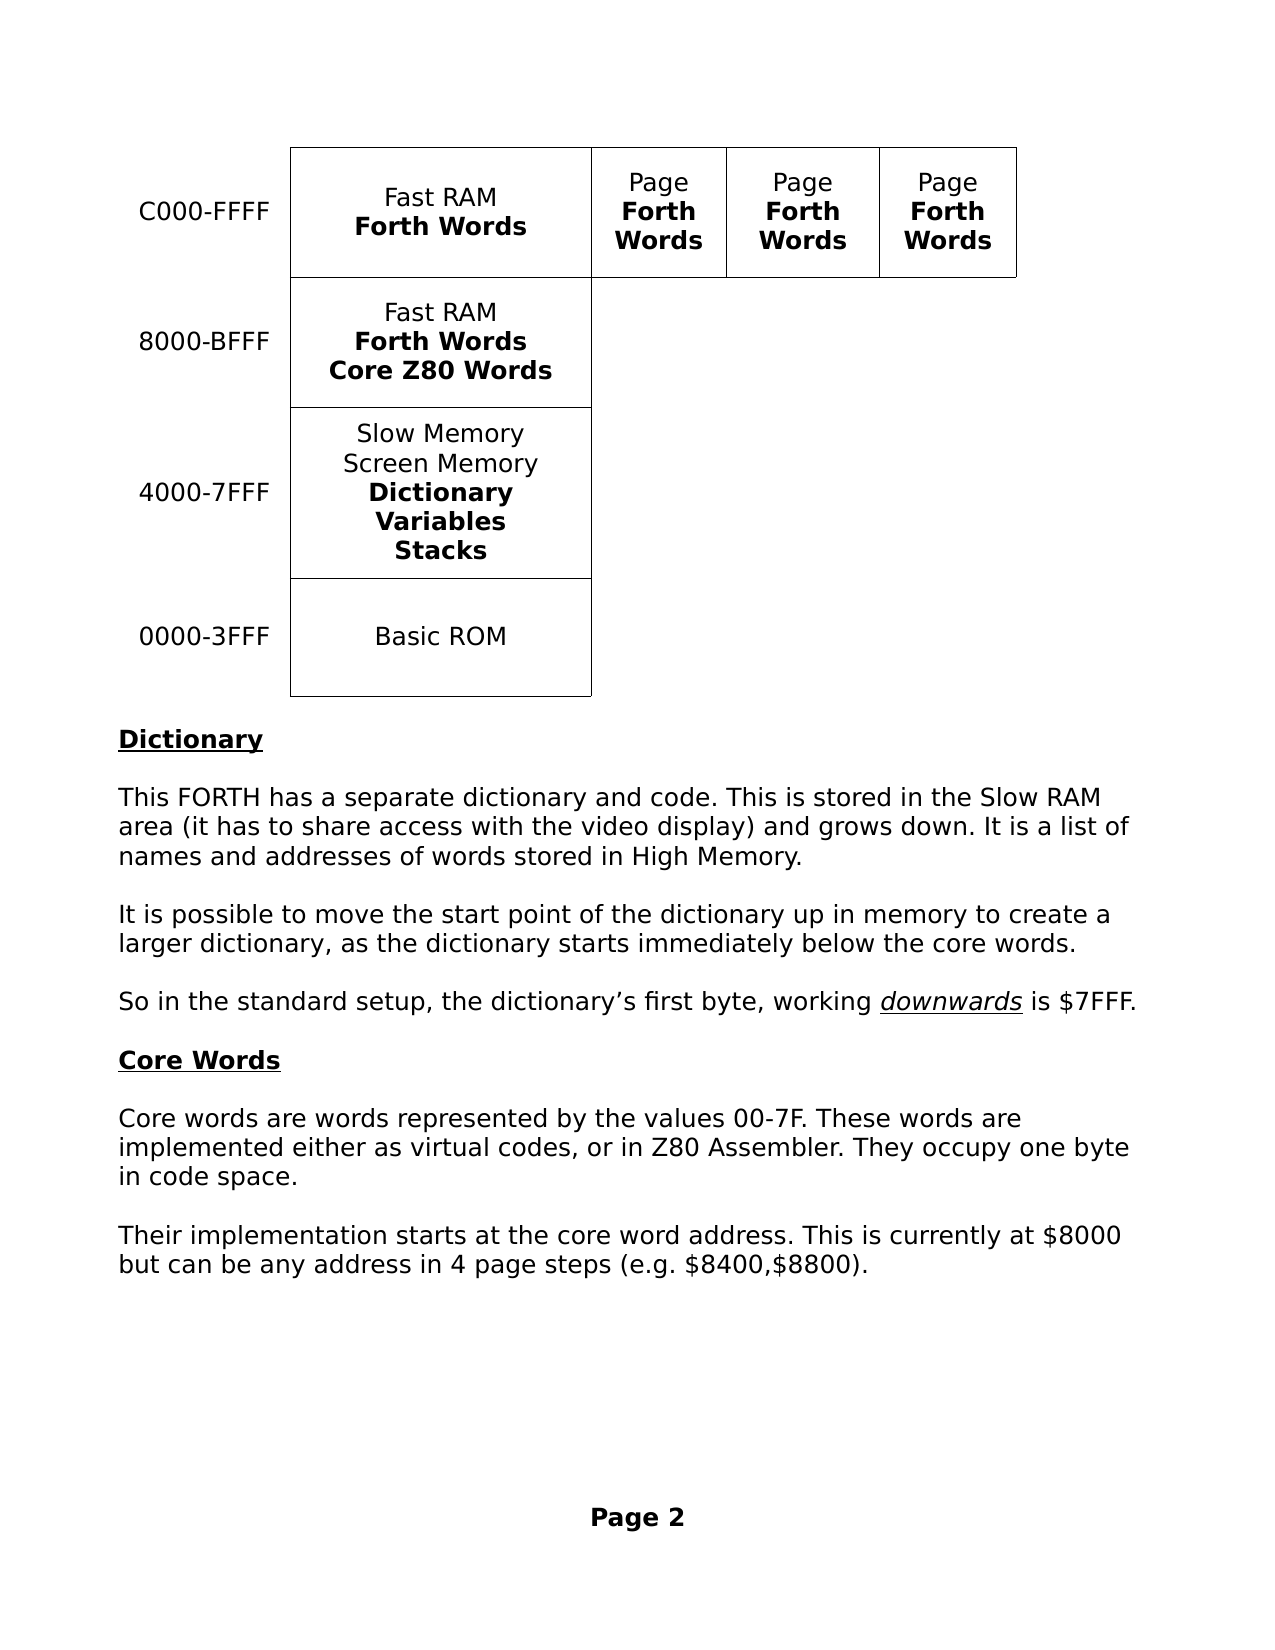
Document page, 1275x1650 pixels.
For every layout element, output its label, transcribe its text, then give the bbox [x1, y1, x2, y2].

table_header Page Forth Words [592, 148, 726, 277]
table_cell [592, 578, 726, 696]
table_cell [592, 407, 726, 578]
table_header Page Forth Words [880, 148, 1016, 277]
table_cell [880, 407, 1016, 578]
text It is possible to move the start point of the dictionary up in memory to create a larger dictionary, as the dictionary starts immediately below the core words. [118, 900, 1157, 958]
table_cell [880, 278, 1016, 407]
table_header Page Forth Words [727, 148, 879, 277]
text So in the standard setup, the dictionary’s first byte, working downwards is $7FFF. [118, 988, 1157, 1017]
table_cell [726, 407, 879, 578]
table_cell 4000-7FFF [118, 407, 290, 578]
text Core Words [118, 1046, 1157, 1075]
table_cell Basic ROM [291, 579, 591, 696]
table_cell Slow Memory Screen Memory Dictionary Variables Stacks [291, 408, 591, 578]
table_cell 8000-BFFF [118, 277, 290, 407]
text Dictionary [118, 725, 1157, 754]
text Their implementation starts at the core word address. This is currently at $8000 but can be any address in 4 page steps (e.g. $8400,$8800). [118, 1221, 1157, 1279]
table_header C000-FFFF [118, 147, 290, 277]
table_header Fast RAM Forth Words [291, 148, 591, 277]
text This FORTH has a separate dictionary and code. This is stored in the Slow RAM area (it has to share access with the video display) and grows down. It is a list of names and addresses of words stored in High Memory. [118, 783, 1157, 871]
table_cell Fast RAM Forth Words Core Z80 Words [291, 278, 591, 407]
table_cell [726, 278, 879, 407]
text Core words are words represented by the values 00-7F. These words are implemented either as virtual codes, or in Z80 Assembler. They occupy one byte in code space. [118, 1104, 1157, 1192]
table_cell [880, 578, 1016, 696]
table_cell 0000-3FFF [118, 578, 290, 696]
table_cell [592, 278, 726, 407]
table_cell [726, 578, 879, 696]
